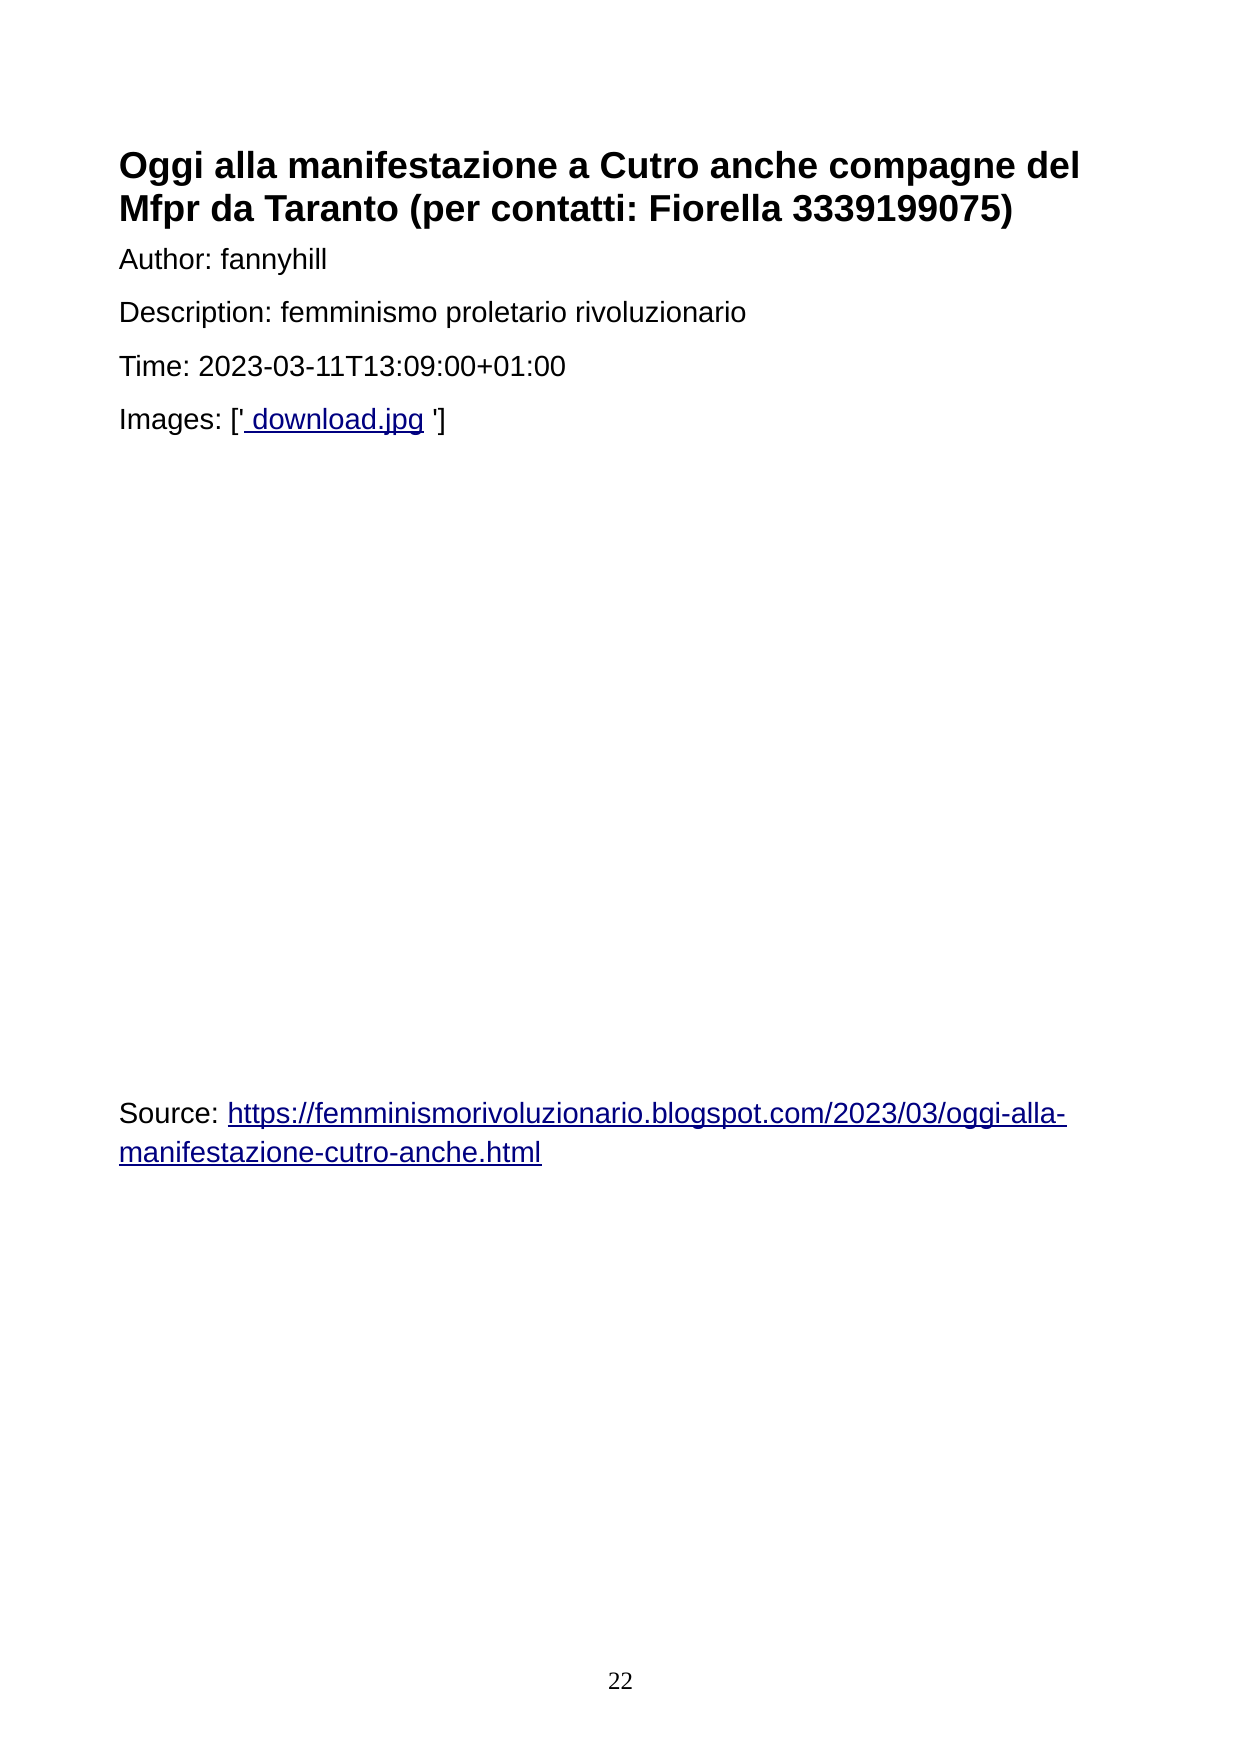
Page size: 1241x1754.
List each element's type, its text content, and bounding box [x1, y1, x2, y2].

text Images: [' download.jpg '] [118, 402, 1122, 435]
text Author: fannyhill [118, 242, 1122, 276]
text Source: https://femminismorivoluzionario.blogspot.com/2023/03/oggi-alla-manifestazione-cutro-anche.html [118, 1096, 1122, 1168]
subtitle Oggi alla manifestazione a Cutro anche compagne del Mfpr da Taranto (per contatti: Fiorella 3339199075) [118, 143, 1122, 230]
text Description: femminismo proletario rivoluzionario [118, 295, 1122, 329]
text Time: 2023-03-11T13:09:00+01:00 [118, 348, 1122, 382]
